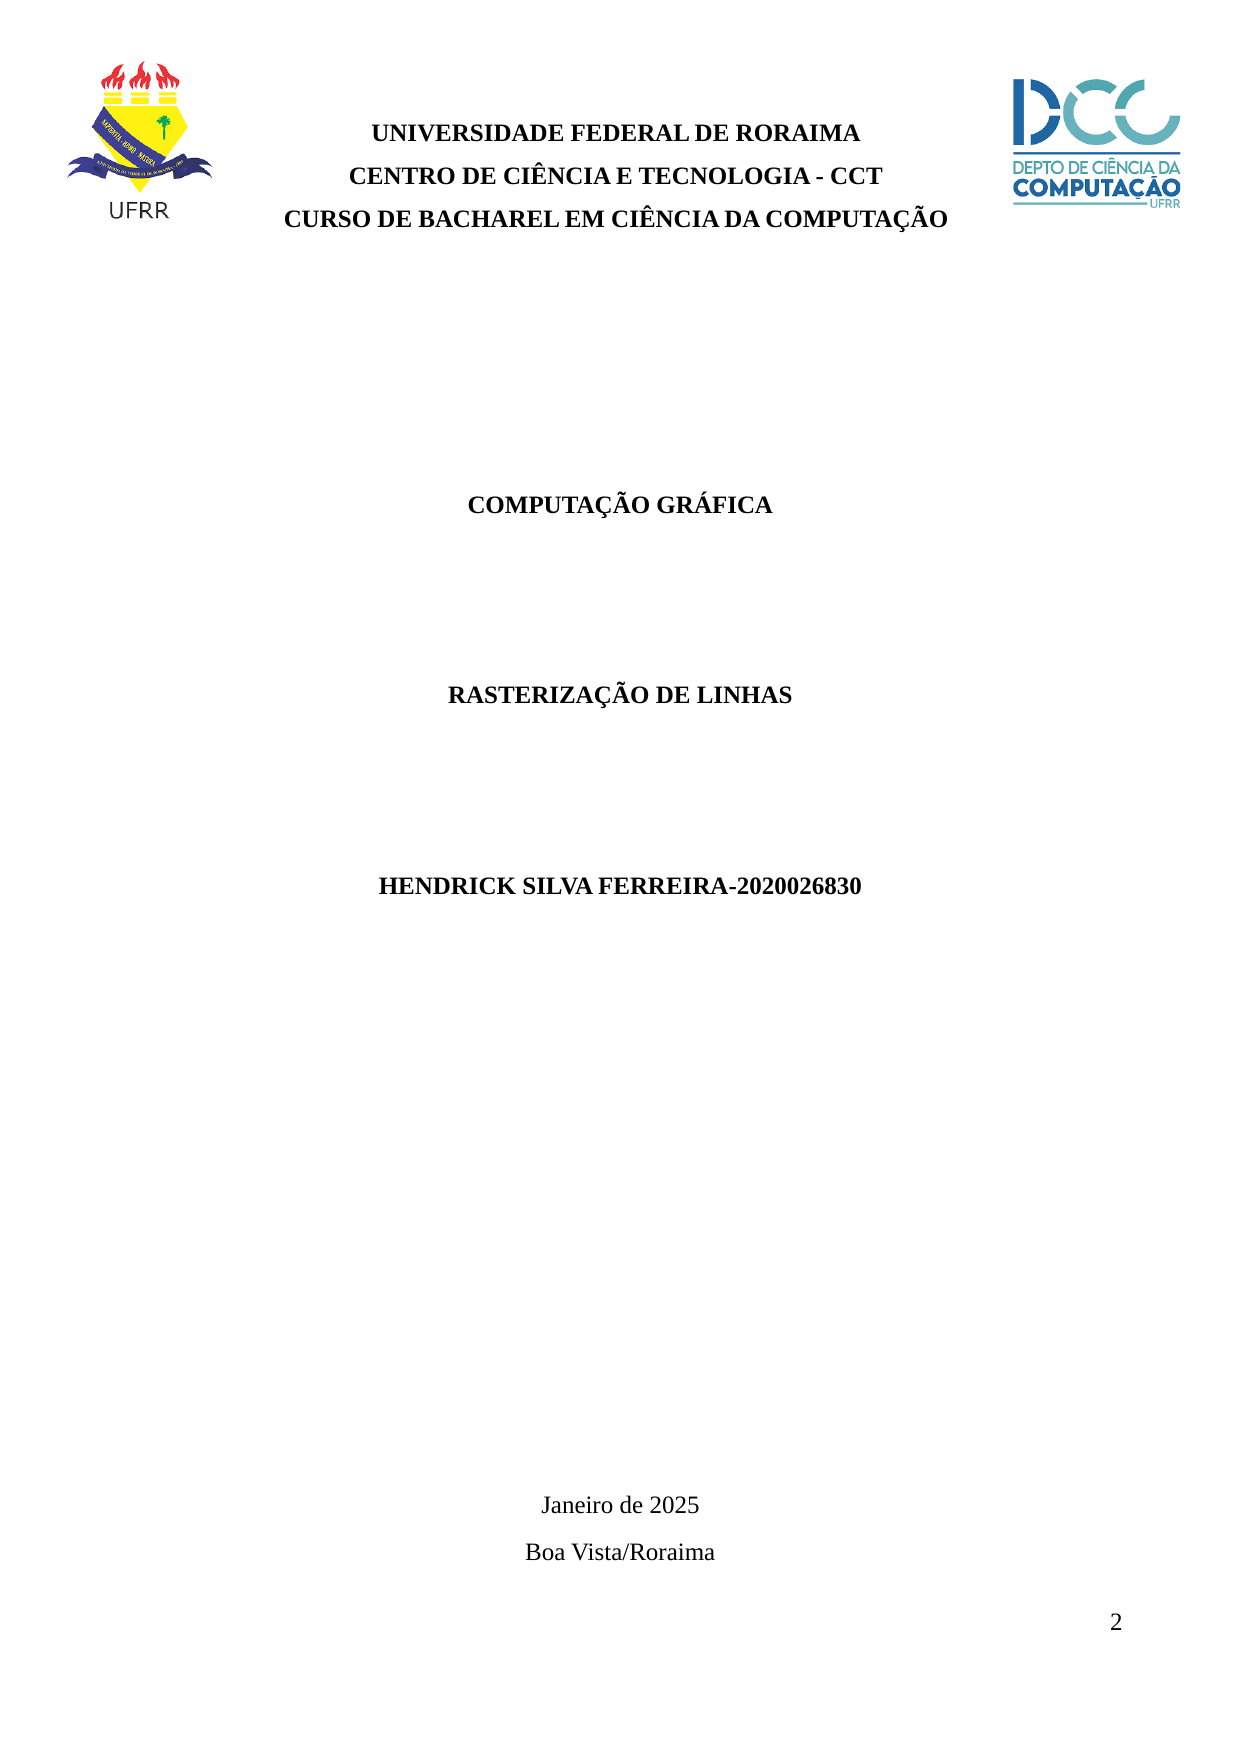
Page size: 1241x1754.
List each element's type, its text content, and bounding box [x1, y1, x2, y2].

picture [61, 53, 219, 226]
text CURSO DE BACHAREL EM CIÊNCIA DA COMPUTAÇÃO [118, 204, 1122, 233]
text CENTRO DE CIÊNCIA E TECNOLOGIA - CCT [219, 161, 1012, 190]
picture [1012, 79, 1181, 208]
text Boa Vista/Roraima [118, 1537, 1122, 1566]
text RASTERIZAÇÃO DE LINHAS [118, 680, 1122, 709]
text COMPUTAÇÃO GRÁFICA [118, 490, 1122, 519]
text UNIVERSIDADE FEDERAL DE RORAIMA [219, 118, 1012, 147]
text Janeiro de 2025 [118, 1490, 1122, 1518]
text HENDRICK SILVA FERREIRA-2020026830 [118, 871, 1122, 899]
